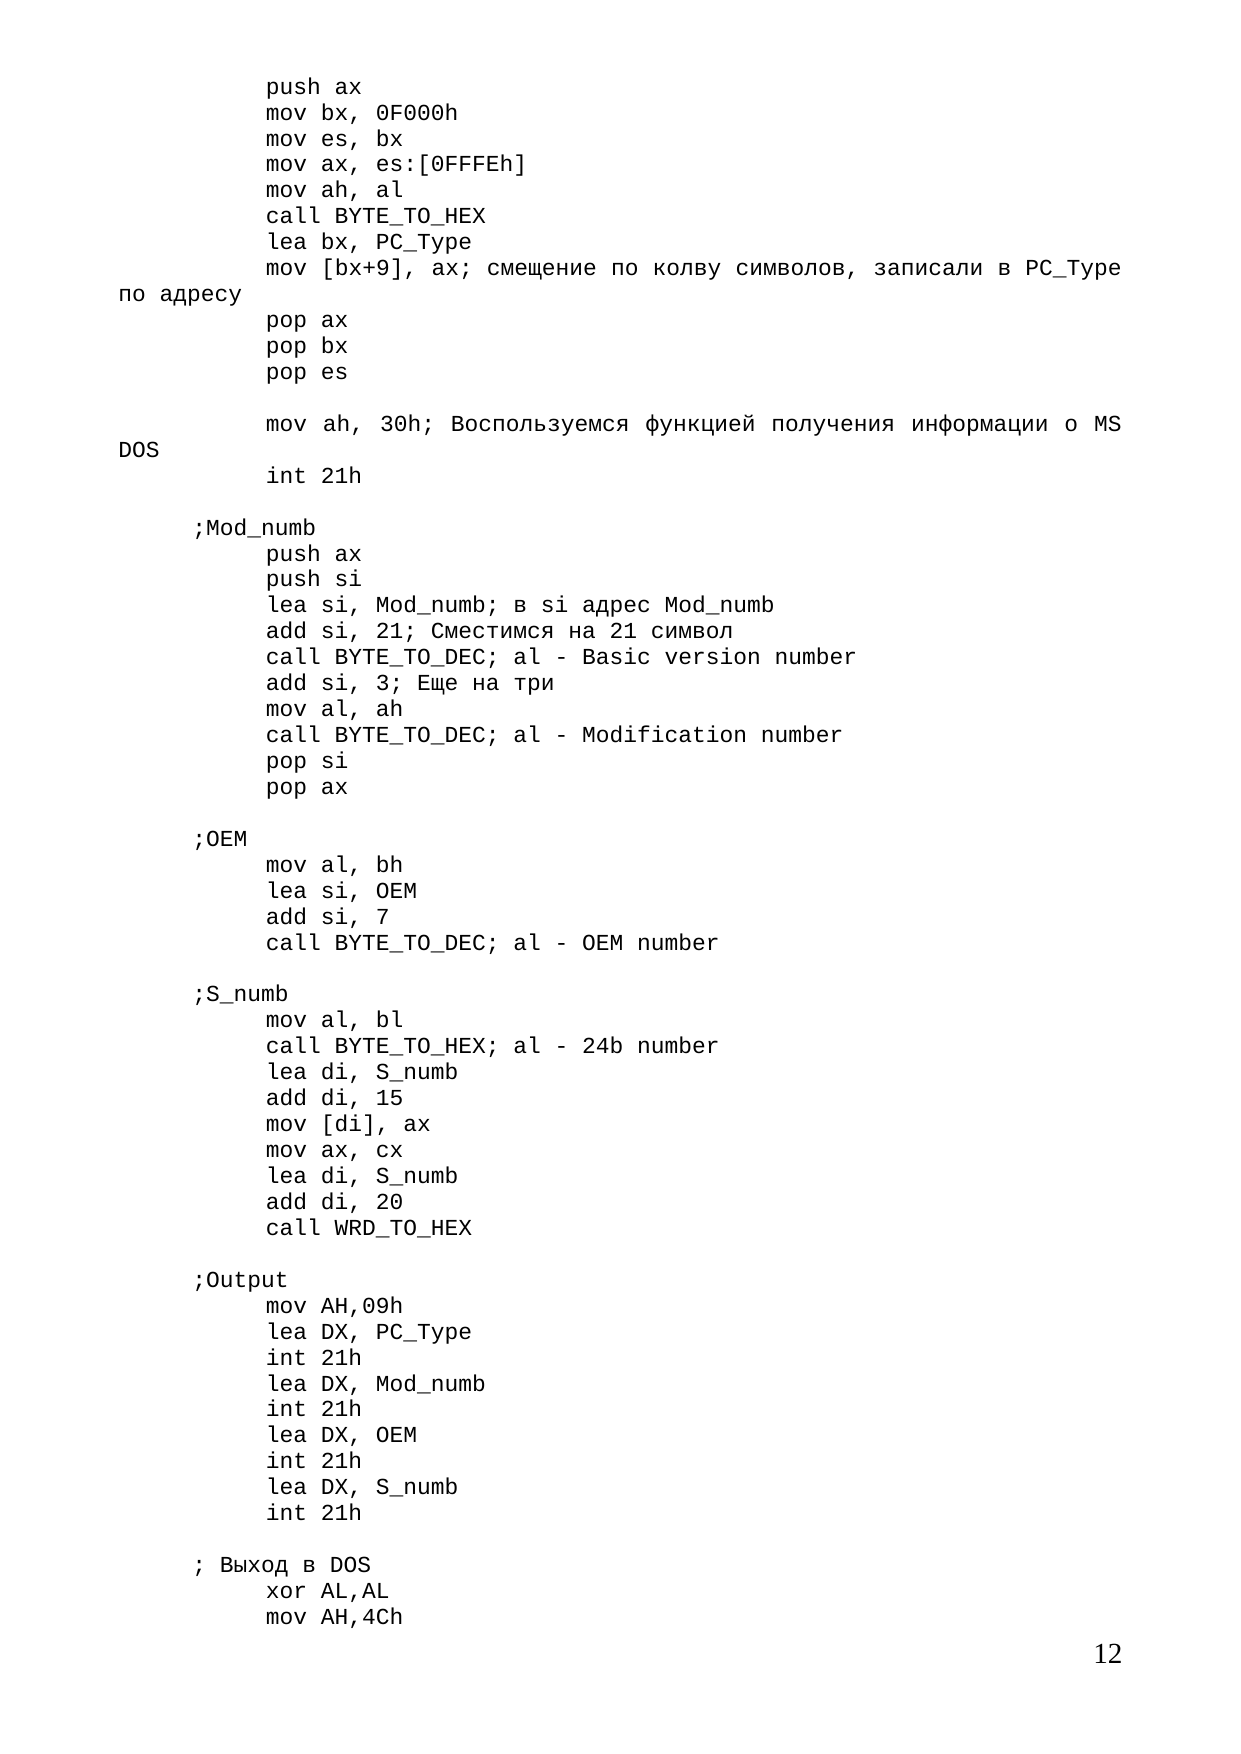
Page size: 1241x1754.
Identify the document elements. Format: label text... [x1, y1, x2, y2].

text mov [di], ax [118, 1112, 1122, 1138]
text mov ax, es:[0FFFEh] [118, 153, 1122, 179]
text lea DX, Mod_numb [118, 1372, 1122, 1398]
text mov ax, cx [118, 1138, 1122, 1164]
text call BYTE_TO_DEC; al - Modification number [118, 723, 1122, 749]
text add si, 21; Сместимся на 21 символ [118, 620, 1122, 646]
text pop ax [118, 308, 1122, 334]
text pop si [118, 749, 1122, 775]
text int 21h [118, 1502, 1122, 1527]
text int 21h [118, 1346, 1122, 1372]
text ;OEM [118, 827, 1122, 853]
text pop bx [118, 334, 1122, 360]
text push si [118, 568, 1122, 594]
text ;Output [118, 1268, 1122, 1294]
text int 21h [118, 464, 1122, 490]
text lea si, OEM [118, 879, 1122, 905]
text call BYTE_TO_HEX [118, 205, 1122, 231]
text ;Mod_numb [118, 516, 1122, 542]
text int 21h [118, 1450, 1122, 1476]
text add si, 7 [118, 905, 1122, 931]
text pop es [118, 360, 1122, 386]
text lea di, S_numb [118, 1061, 1122, 1087]
text mov ah, 30h; Воспользуемся функцией получения информации о MS DOS [118, 412, 1122, 464]
text lea DX, PC_Type [118, 1320, 1122, 1346]
text lea si, Mod_numb; в si адрес Mod_numb [118, 594, 1122, 620]
text lea bx, PC_Type [118, 231, 1122, 257]
text mov al, bh [118, 853, 1122, 879]
text push ax [118, 75, 1122, 101]
text pop ax [118, 775, 1122, 801]
text lea di, S_numb [118, 1164, 1122, 1190]
text call WRD_TO_HEX [118, 1216, 1122, 1242]
text mov es, bx [118, 127, 1122, 153]
text push ax [118, 542, 1122, 568]
text add di, 20 [118, 1190, 1122, 1216]
text mov al, bl [118, 1009, 1122, 1035]
text mov [bx+9], ax; смещение по колву символов, записали в PC_Type по адресу [118, 257, 1122, 308]
text xor AL,AL [118, 1579, 1122, 1605]
text mov ah, al [118, 179, 1122, 205]
text mov al, ah [118, 697, 1122, 723]
text lea DX, S_numb [118, 1476, 1122, 1502]
text add si, 3; Еще на три [118, 672, 1122, 697]
text ;S_numb [118, 983, 1122, 1009]
text call BYTE_TO_DEC; al - Basic version number [118, 646, 1122, 672]
text add di, 15 [118, 1087, 1122, 1112]
text int 21h [118, 1398, 1122, 1424]
text mov AH,4Ch [118, 1605, 1122, 1631]
text call BYTE_TO_HEX; al - 24b number [118, 1035, 1122, 1061]
text call BYTE_TO_DEC; al - OEM number [118, 931, 1122, 957]
text ; Выход в DOS [118, 1553, 1122, 1579]
text mov AH,09h [118, 1294, 1122, 1320]
text lea DX, OEM [118, 1424, 1122, 1450]
text mov bx, 0F000h [118, 101, 1122, 127]
